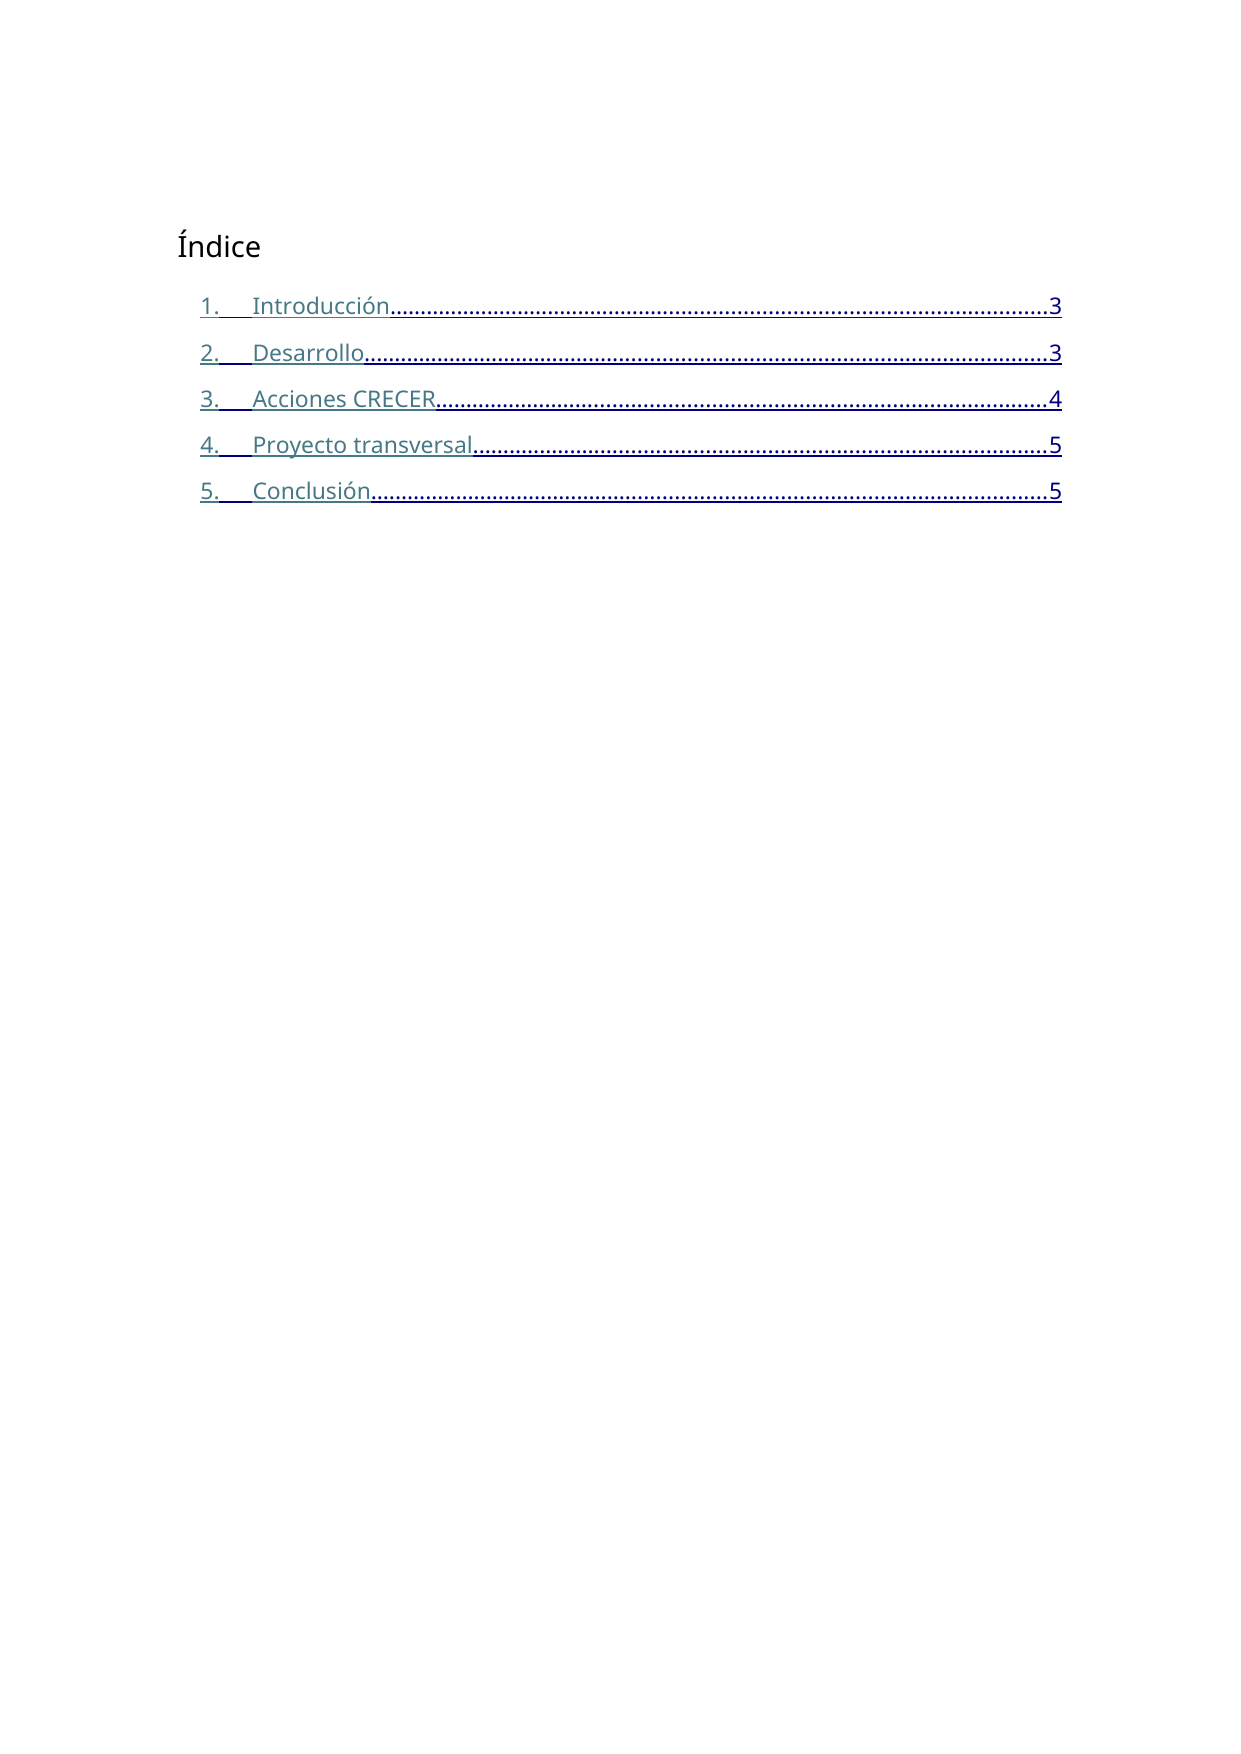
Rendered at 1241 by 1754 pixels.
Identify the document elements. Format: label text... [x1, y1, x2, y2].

text Índice [177, 218, 1063, 269]
text 5. Conclusión 5 [200, 473, 1063, 507]
text 4. Proyecto transversal 5 [200, 426, 1063, 461]
text 3. Acciones CRECER 4 [200, 380, 1063, 414]
text 1. Introducción 3 [200, 288, 1063, 322]
text 2. Desarrollo 3 [200, 334, 1063, 368]
